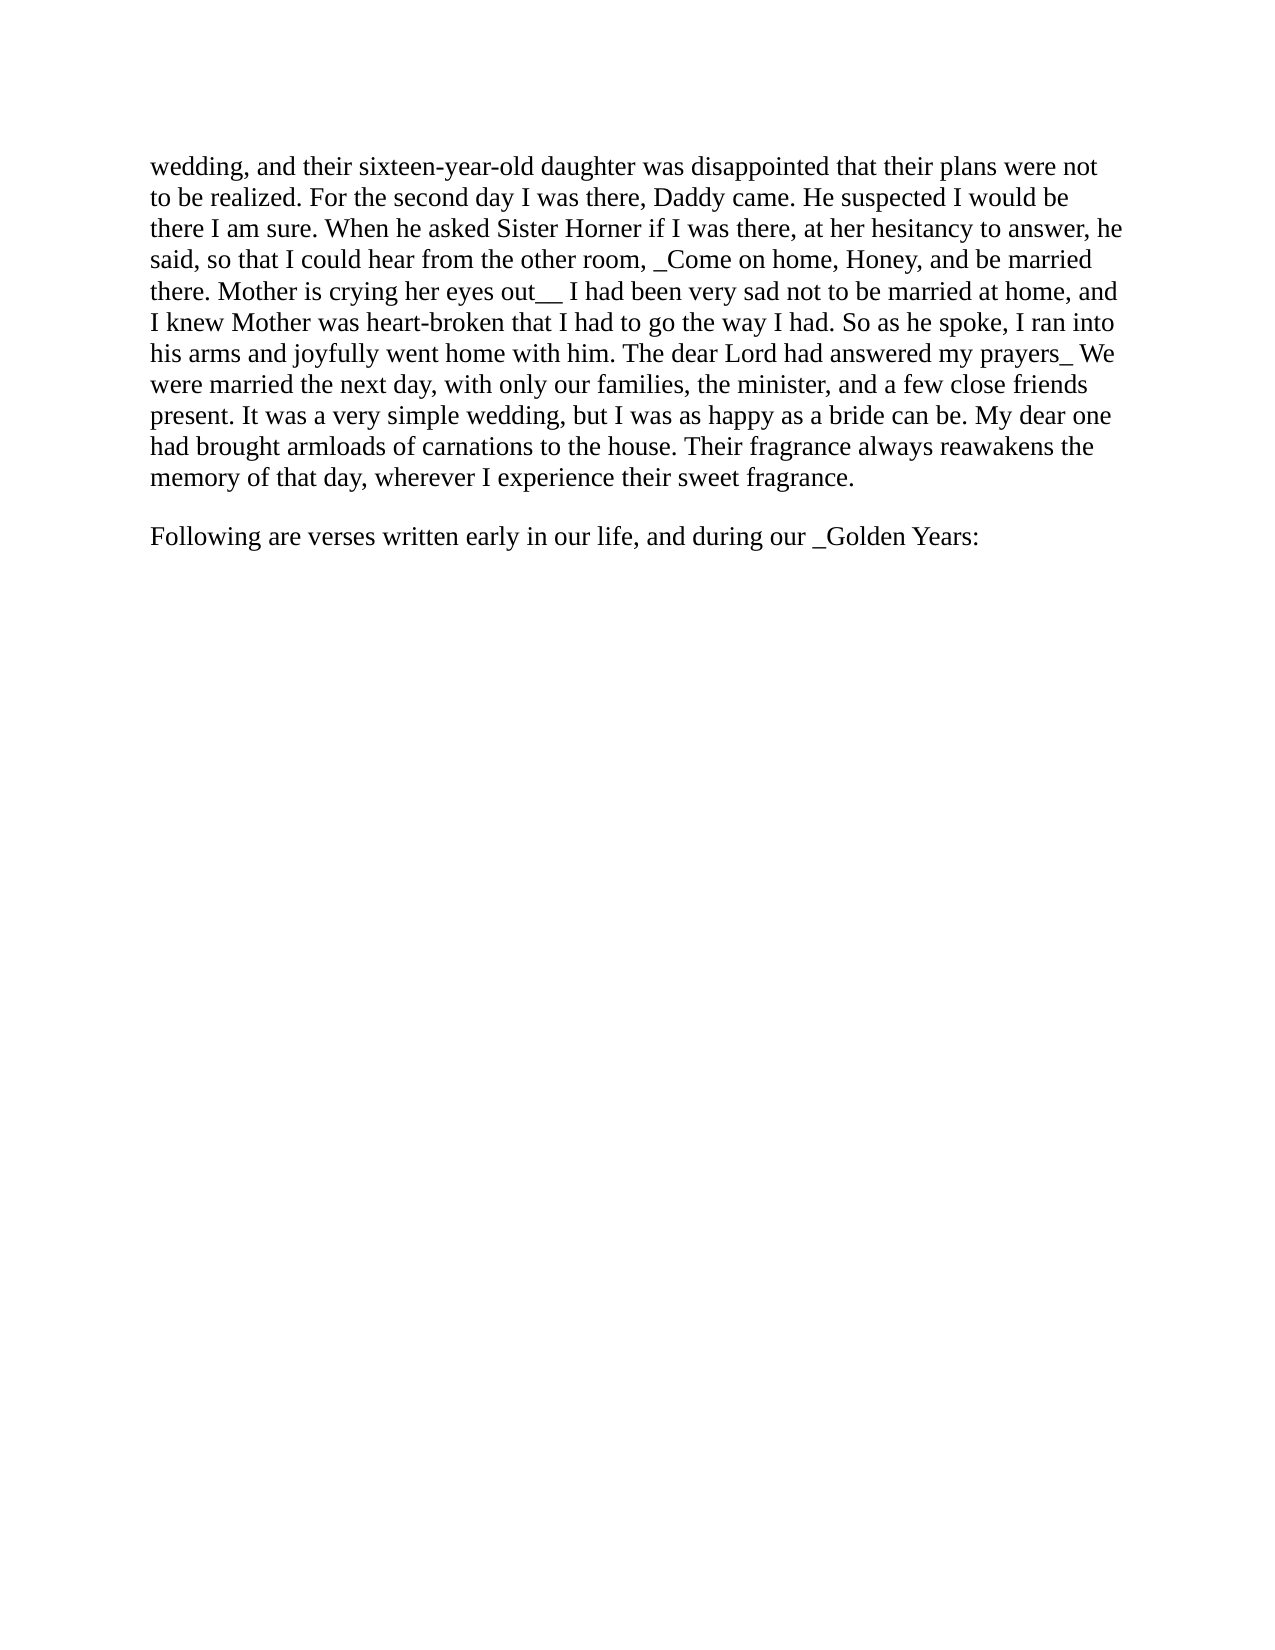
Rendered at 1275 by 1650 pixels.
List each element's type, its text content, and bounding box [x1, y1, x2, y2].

text Following are verses written early in our life, and during our _Golden Years: [150, 520, 1125, 551]
text wedding, and their sixteen-year-old daughter was disappointed that their plans were not to be realized. For the second day I was there, Daddy came. He suspected I would be there I am sure. When he asked Sister Horner if I was there, at her hesitancy to answer, he said, so that I could hear from the other room, _Come on home, Honey, and be married there. Mother is crying her eyes out__ I had been very sad not to be married at home, and I knew Mother was heart-broken that I had to go the way I had. So as he spoke, I ran into his arms and joyfully went home with him. The dear Lord had answered my prayers_ We were married the next day, with only our families, the minister, and a few close friends present. It was a very simple wedding, but I was as happy as a bride can be. My dear one had brought armloads of carnations to the house. Their fragrance always reawakens the memory of that day, wherever I experience their sweet fragrance. [150, 150, 1125, 493]
